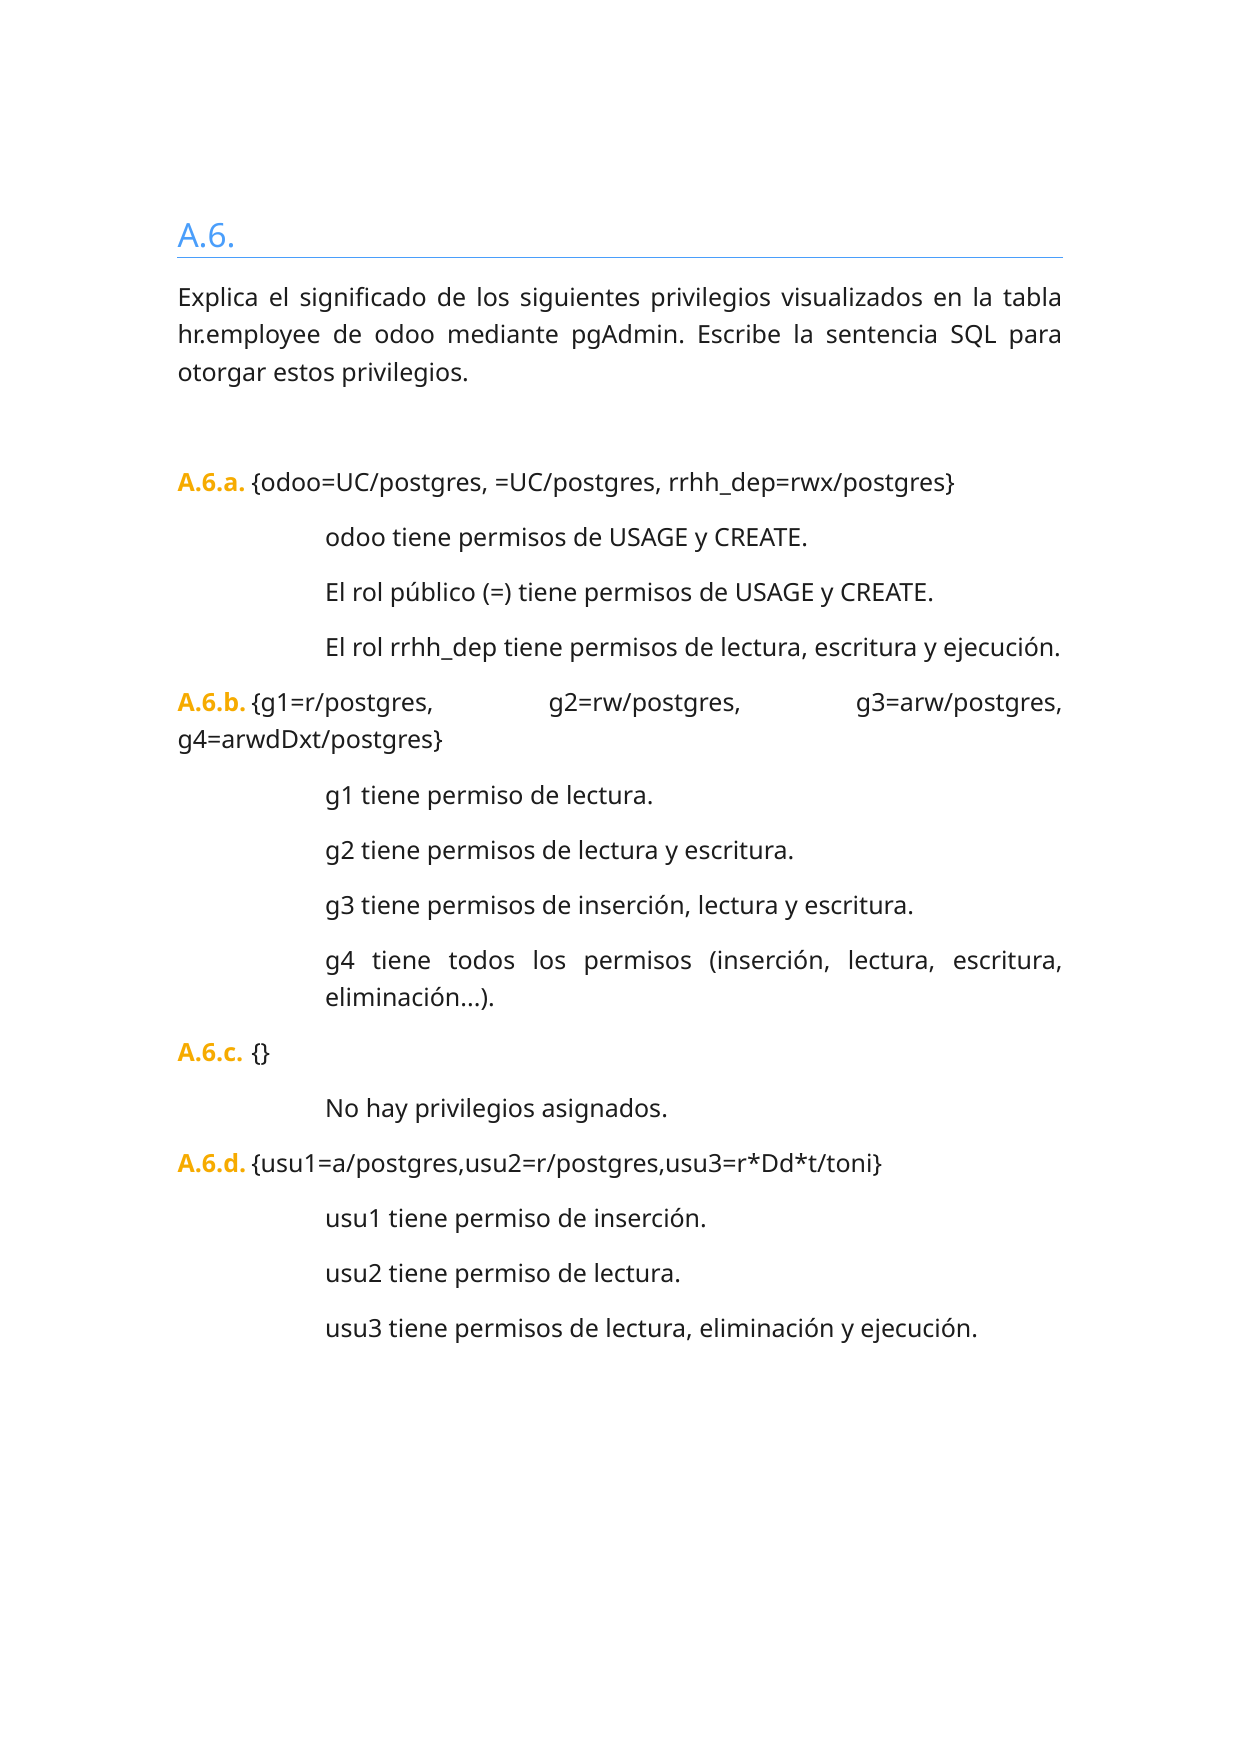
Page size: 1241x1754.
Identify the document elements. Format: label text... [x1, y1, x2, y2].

text usu3 tiene permisos de lectura, eliminación y ejecución. [325, 1311, 1063, 1345]
text El rol rrhh_dep tiene permisos de lectura, escritura y ejecución. [325, 630, 1063, 664]
text g3 tiene permisos de inserción, lectura y escritura. [325, 887, 1063, 922]
text A.6.c. {} [177, 1035, 1063, 1069]
text No hay privilegios asignados. [325, 1090, 1063, 1124]
text usu2 tiene permiso de lectura. [325, 1256, 1063, 1289]
text g2 tiene permisos de lectura y escritura. [325, 832, 1063, 866]
text El rol público (=) tiene permisos de USAGE y CREATE. [325, 574, 1063, 609]
text usu1 tiene permiso de inserción. [325, 1200, 1063, 1234]
text g4 tiene todos los permisos (inserción, lectura, escritura, eliminación...). [325, 943, 1063, 1014]
text g1 tiene permiso de lectura. [325, 777, 1063, 811]
text A.6.a. {odoo=UC/postgres, =UC/postgres, rrhh_dep=rwx/postgres} [177, 464, 1063, 498]
text Explica el significado de los siguientes privilegios visualizados en la tabla hr.employee de odoo mediante pgAdmin. Escribe la sentencia SQL para otorgar estos privilegios. [177, 279, 1063, 388]
text A.6.d. {usu1=a/postgres,usu2=r/postgres,usu3=r*Dd*t/toni} [177, 1145, 1063, 1179]
text odoo tiene permisos de USAGE y CREATE. [325, 519, 1063, 553]
text A.6. [177, 206, 1063, 257]
text A.6.b. {g1=r/postgres, g2=rw/postgres, g3=arw/postgres, g4=arwdDxt/postgres} [177, 685, 1063, 756]
